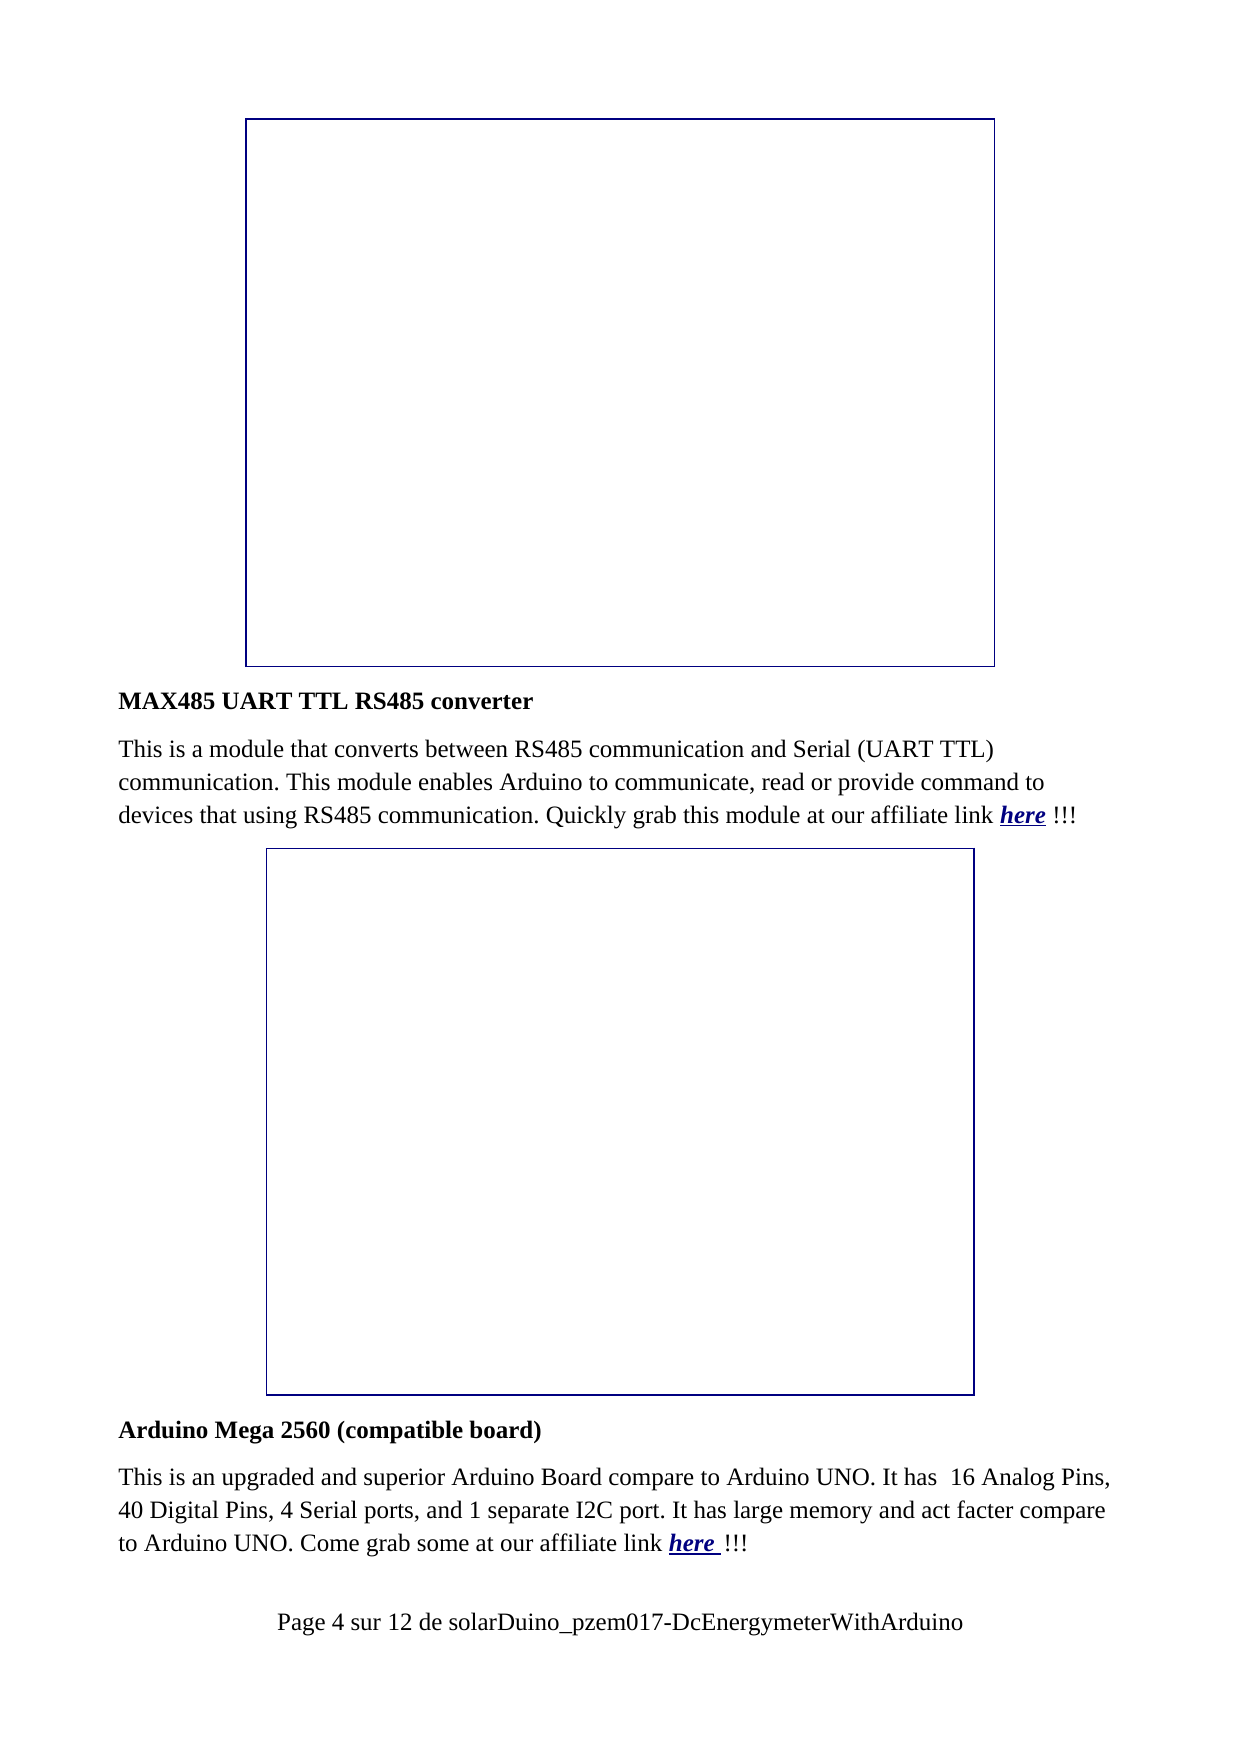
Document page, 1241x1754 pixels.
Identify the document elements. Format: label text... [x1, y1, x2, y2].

text Arduino Mega 2560 (compatible board) [118, 1415, 1122, 1444]
text MAX485 UART TTL RS485 converter [118, 686, 1122, 715]
text This is a module that converts between RS485 communication and Serial (UART TTL) communication. This module enables Arduino to communicate, read or provide command to devices that using RS485 communication. Quickly grab this module at our affiliate link here !!! [118, 734, 1122, 828]
text This is an upgraded and superior Arduino Board compare to Arduino UNO. It has 16 Analog Pins, 40 Digital Pins, 4 Serial ports, and 1 separate I2C port. It has large memory and act facter compare to Arduino UNO. Come grab some at our affiliate link here !!! [118, 1462, 1122, 1557]
